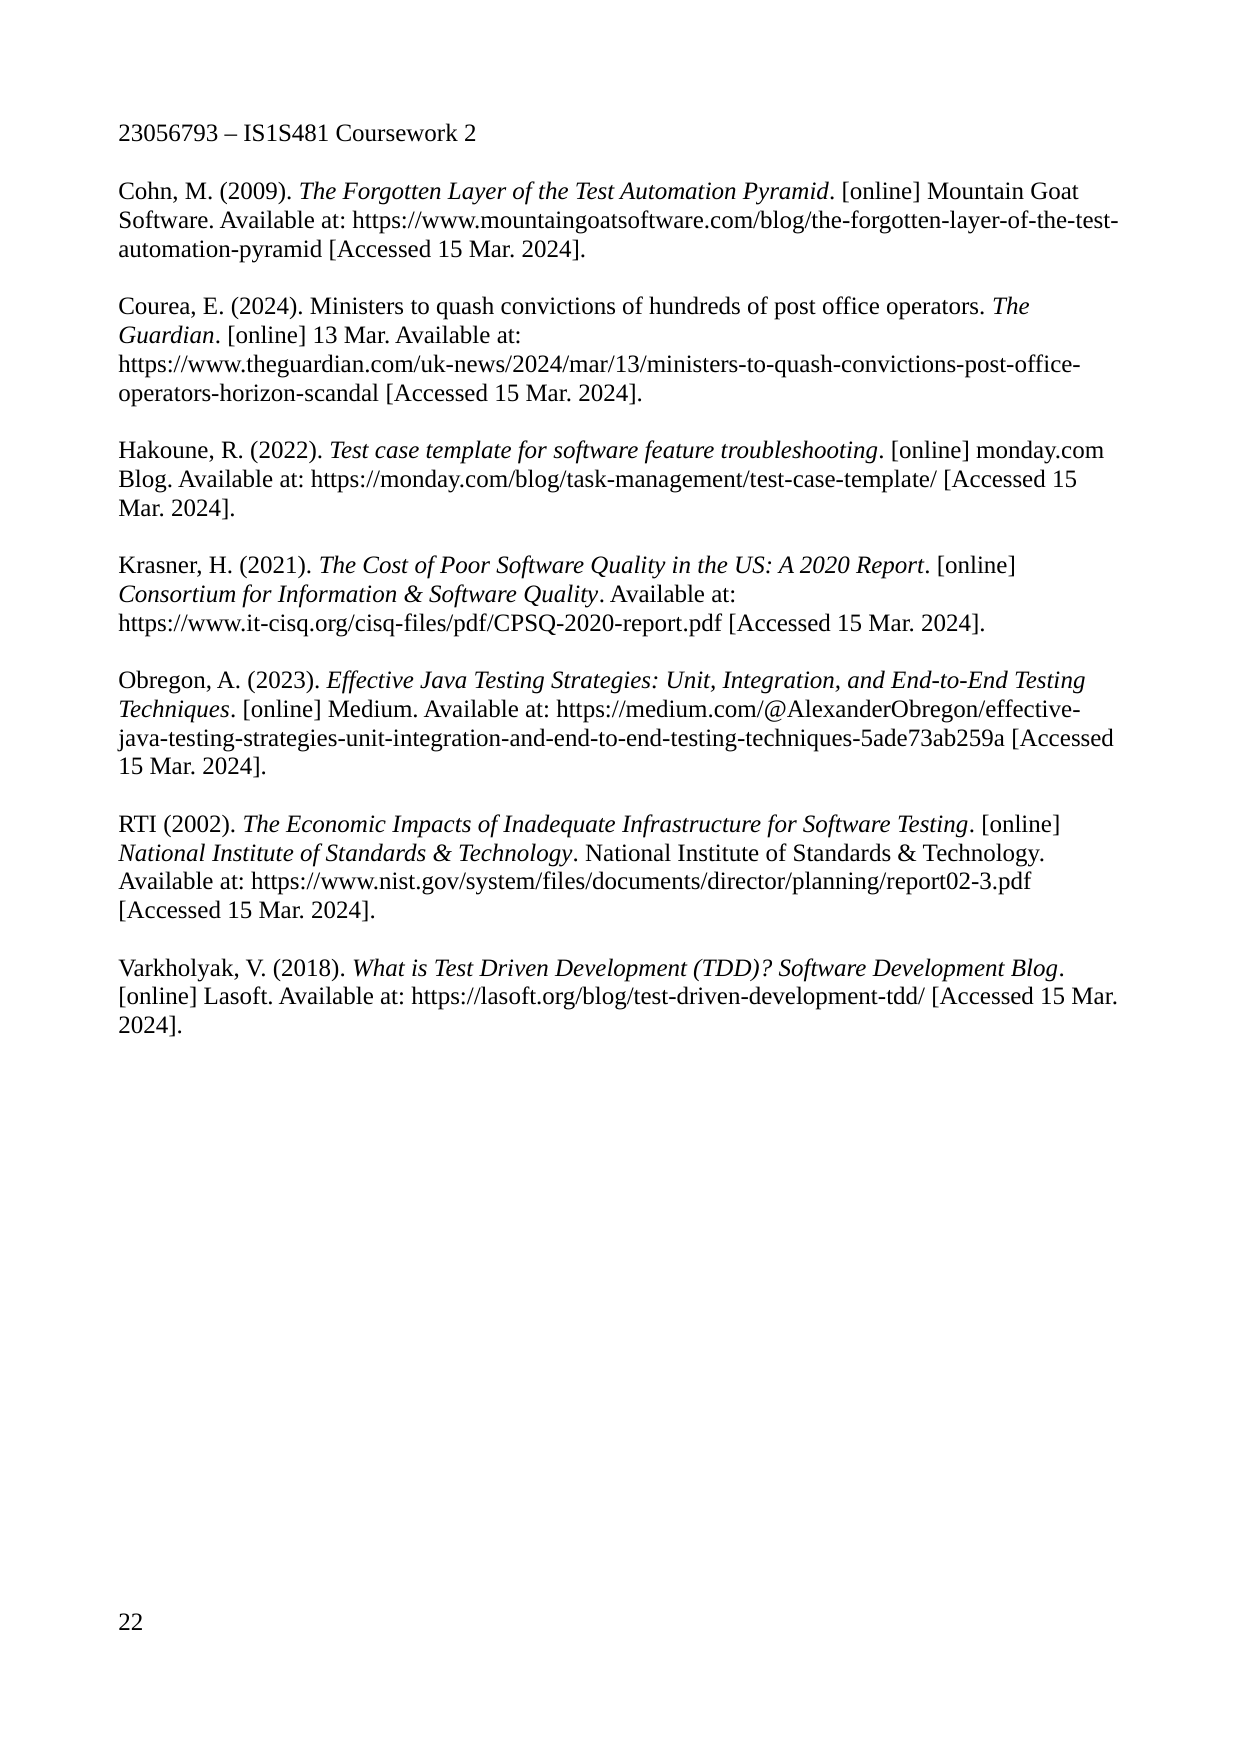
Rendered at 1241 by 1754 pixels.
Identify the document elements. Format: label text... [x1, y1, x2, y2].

text Varkholyak, V. (2018). What is Test Driven Development (TDD)? Software Development Blog. [online] Lasoft. Available at: https://lasoft.org/blog/test-driven-development-tdd/ [Accessed 15 Mar. 2024]. [118, 953, 1122, 1039]
text Courea, E. (2024). Ministers to quash convictions of hundreds of post office operators. The Guardian. [online] 13 Mar. Available at: https://www.theguardian.com/uk-news/2024/mar/13/ministers-to-quash-convictions-post-office-operators-horizon-scandal [Accessed 15 Mar. 2024]. [118, 291, 1122, 406]
text Cohn, M. (2009). The Forgotten Layer of the Test Automation Pyramid. [online] Mountain Goat Software. Available at: https://www.mountaingoatsoftware.com/blog/the-forgotten-layer-of-the-test-automation-pyramid [Accessed 15 Mar. 2024]. [118, 176, 1122, 263]
text RTI (2002). The Economic Impacts of Inadequate Infrastructure for Software Testing. [online] National Institute of Standards & Technology. National Institute of Standards & Technology. Available at: https://www.nist.gov/system/files/documents/director/planning/report02-3.pdf [Accessed 15 Mar. 2024]. [118, 809, 1122, 924]
text Obregon, A. (2023). Effective Java Testing Strategies: Unit, Integration, and End-to-End Testing Techniques. [online] Medium. Available at: https://medium.com/@AlexanderObregon/effective-java-testing-strategies-unit-integration-and-end-to-end-testing-techniques-5ade73ab259a [Accessed 15 Mar. 2024]. [118, 665, 1122, 780]
text Hakoune, R. (2022). Test case template for software feature troubleshooting. [online] monday.com Blog. Available at: https://monday.com/blog/task-management/test-case-template/ [Accessed 15 Mar. 2024]. [118, 435, 1122, 521]
text Krasner, H. (2021). The Cost of Poor Software Quality in the US: A 2020 Report. [online] Consortium for Information & Software Quality. Available at: https://www.it-cisq.org/cisq-files/pdf/CPSQ-2020-report.pdf [Accessed 15 Mar. 2024]. [118, 550, 1122, 636]
